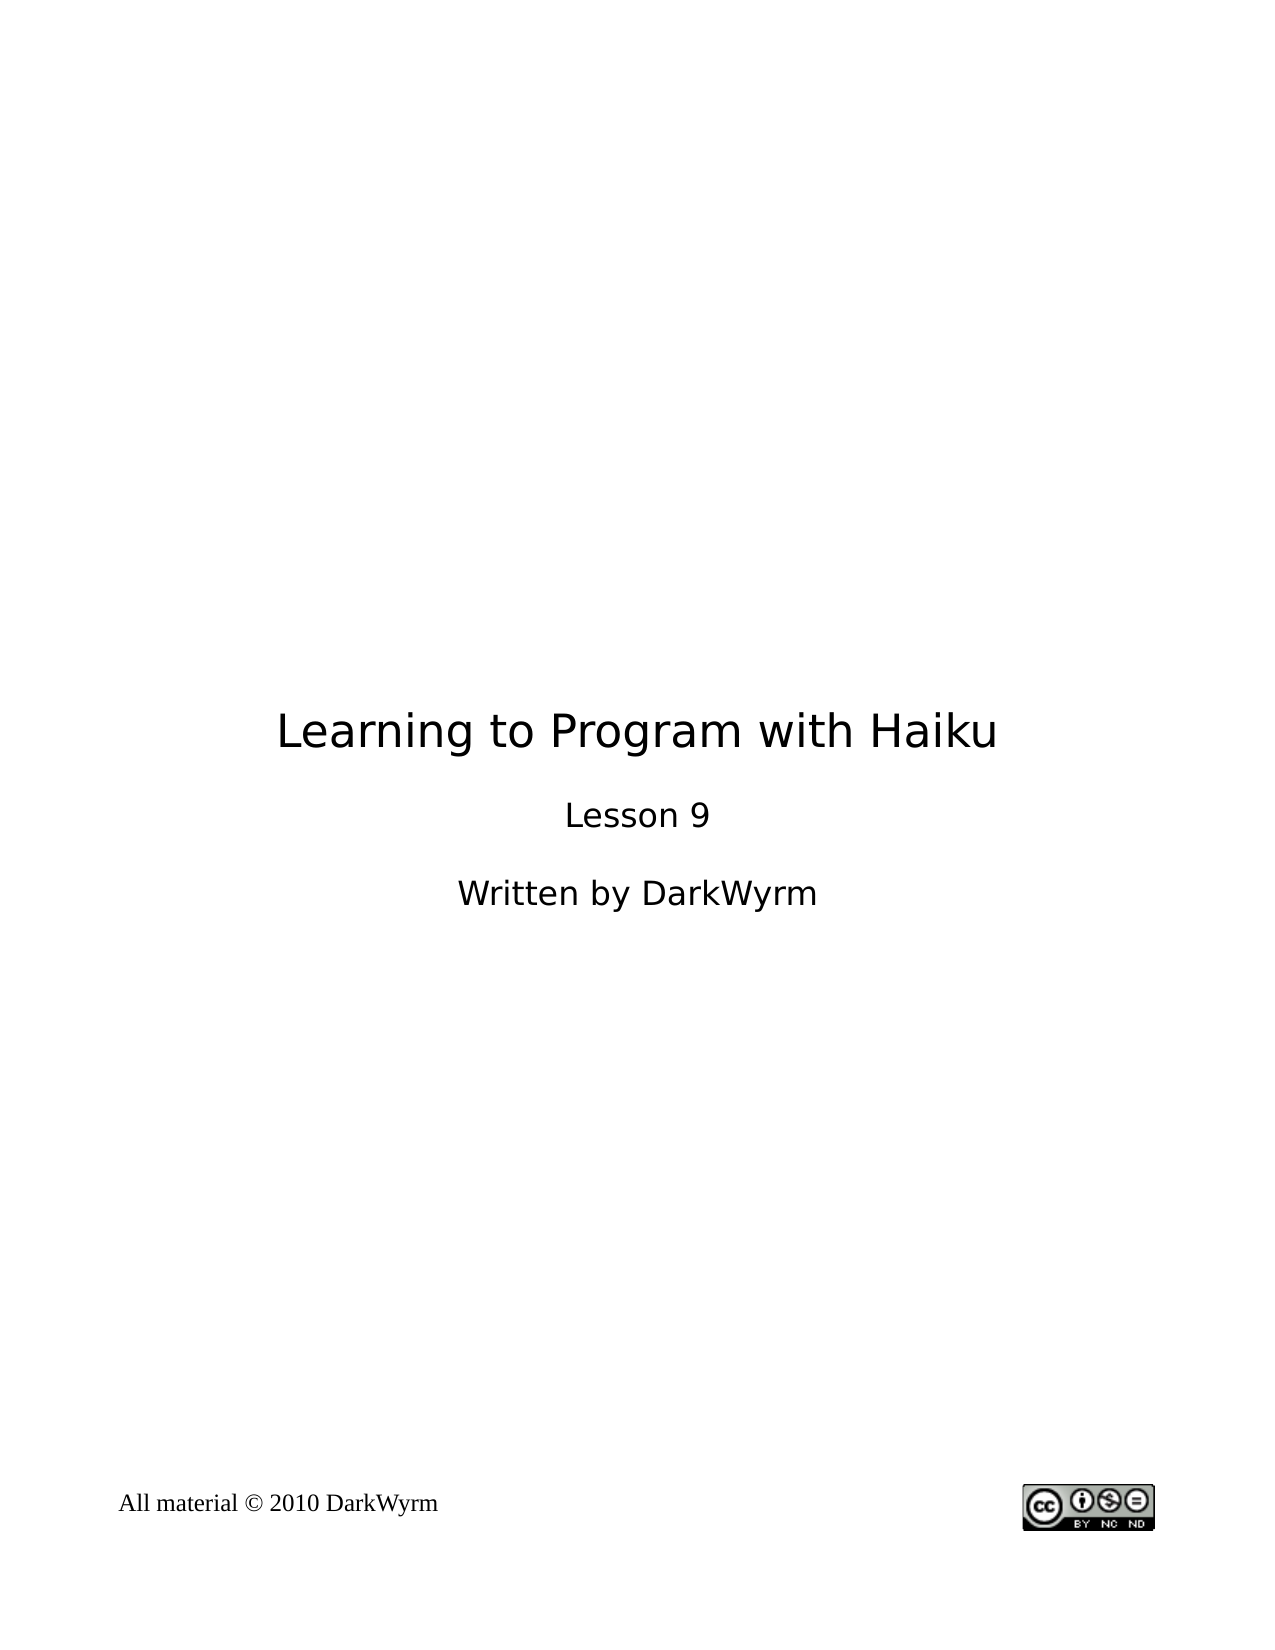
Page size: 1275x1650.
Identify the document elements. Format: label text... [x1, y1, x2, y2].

text Learning to Program with Haiku [118, 705, 1157, 758]
picture [1022, 1484, 1155, 1531]
text All material © 2010 DarkWyrm [118, 1488, 1022, 1517]
text Lesson 9 [118, 797, 1157, 836]
text Written by DarkWyrm [118, 875, 1157, 913]
